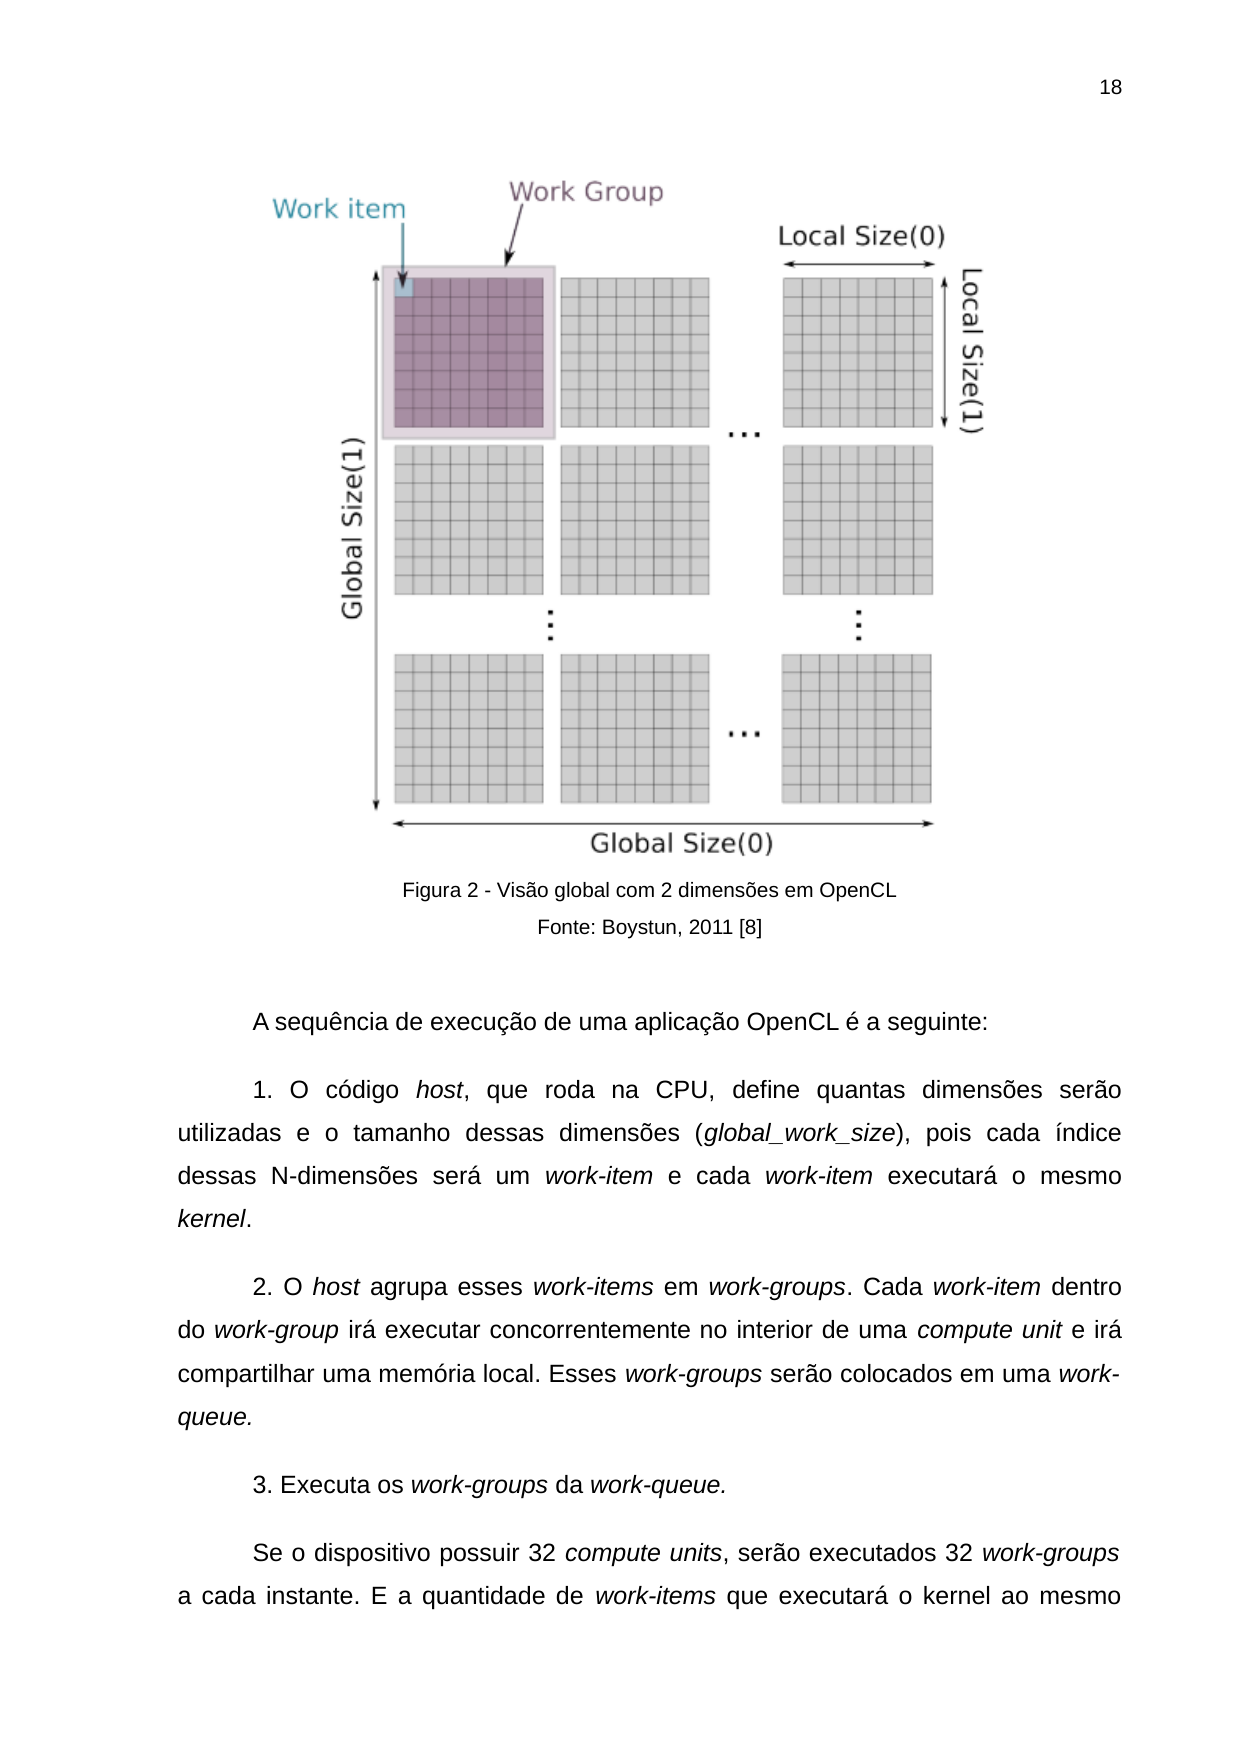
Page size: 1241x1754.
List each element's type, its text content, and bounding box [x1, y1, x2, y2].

picture [259, 170, 1021, 878]
text 2. O host agrupa esses work-items em work-groups. Cada work-item dentro do work-group irá executar concorrentemente no interior de uma compute unit e irá compartilhar uma memória local. Esses work-groups serão colocados em uma work-queue. [177, 1272, 1122, 1430]
text Se o dispositivo possuir 32 compute units, serão executados 32 work-groups a cada instante. E a quantidade de work-items que executará o kernel ao mesmo [177, 1538, 1122, 1610]
text 3. Executa os work-groups da work-queue. [177, 1470, 1122, 1498]
text Figura 2 - Visão global com 2 dimensões em OpenCL [177, 177, 1122, 902]
text Fonte: Boystun, 2011 [8] [177, 914, 1122, 938]
text 1. O código host, que roda na CPU, define quantas dimensões serão utilizadas e o tamanho dessas dimensões (global_work_size), pois cada índice dessas N-dimensões será um work-item e cada work-item executará o mesmo kernel. [177, 1075, 1122, 1233]
text A sequência de execução de uma aplicação OpenCL é a seguinte: [177, 1007, 1122, 1035]
